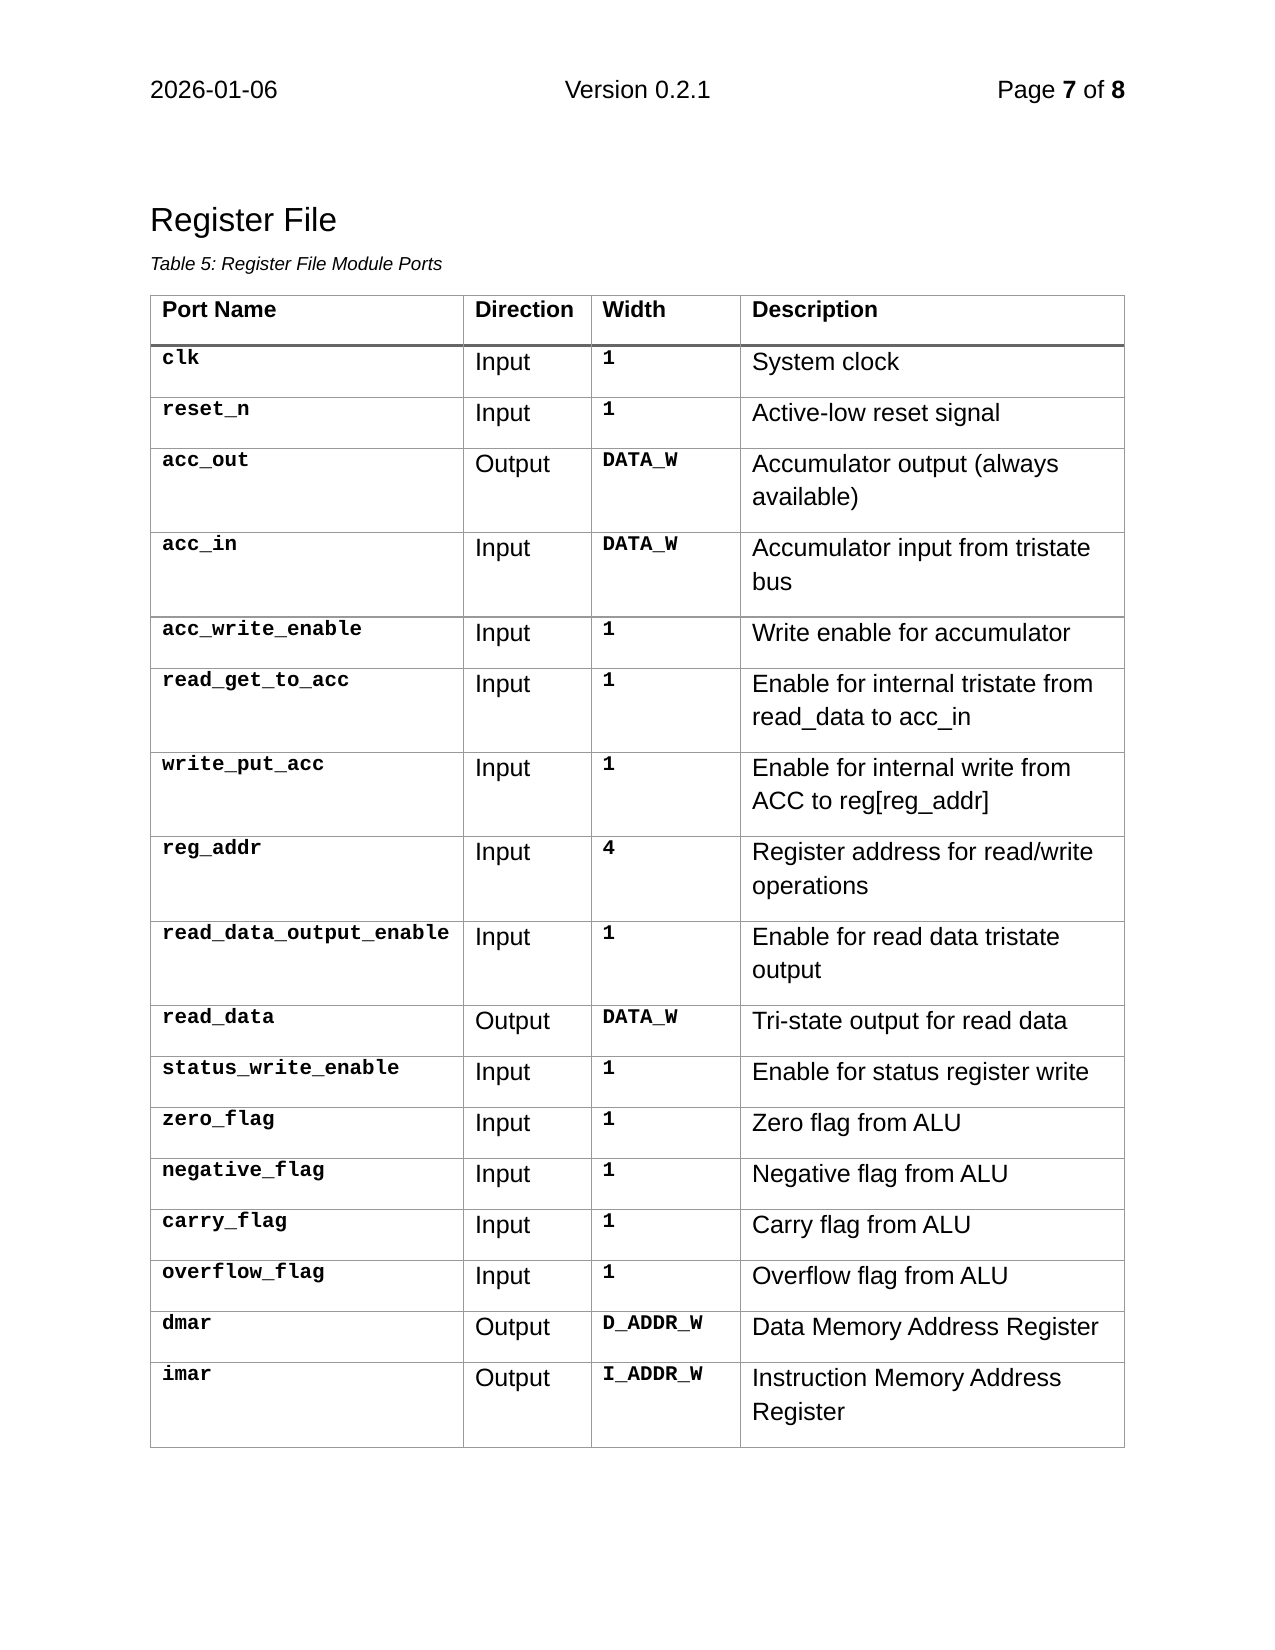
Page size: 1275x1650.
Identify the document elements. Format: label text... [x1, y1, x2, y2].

table_cell Input [464, 753, 591, 836]
table_cell DATA_W [592, 533, 740, 616]
table_cell acc_in [151, 533, 463, 616]
table_cell negative_flag [151, 1159, 463, 1209]
table_cell Input [464, 347, 591, 397]
table_cell 1 [592, 347, 740, 397]
table_cell Input [464, 922, 591, 1005]
table_cell Zero flag from ALU [741, 1108, 1124, 1158]
table_cell read_data_output_enable [151, 922, 463, 1005]
table_cell Output [464, 1312, 591, 1362]
table_cell Input [464, 1108, 591, 1158]
table_cell Carry flag from ALU [741, 1210, 1124, 1260]
table_cell 1 [592, 1057, 740, 1107]
table_cell reg_addr [151, 837, 463, 921]
table_cell Data Memory Address Register [741, 1312, 1124, 1362]
table_cell 1 [592, 1108, 740, 1158]
table_cell D_ADDR_W [592, 1312, 740, 1362]
table_cell reset_n [151, 398, 463, 448]
table_header Width [592, 296, 740, 343]
table_cell Input [464, 398, 591, 448]
table_cell 1 [592, 922, 740, 1005]
table_header Direction [464, 296, 591, 343]
table_cell Overflow flag from ALU [741, 1261, 1124, 1311]
table_cell overflow_flag [151, 1261, 463, 1311]
table_cell Input [464, 1057, 591, 1107]
table_cell acc_write_enable [151, 618, 463, 667]
table_cell status_write_enable [151, 1057, 463, 1107]
table_cell clk [151, 347, 463, 397]
table_cell Enable for internal write from ACC to reg[reg_addr] [741, 753, 1124, 836]
table_cell Input [464, 669, 591, 752]
table_cell Accumulator input from tristate bus [741, 533, 1124, 616]
table_cell 1 [592, 1261, 740, 1311]
table_cell Register address for read/write operations [741, 837, 1124, 921]
table_cell read_data [151, 1006, 463, 1056]
table_cell Instruction Memory Address Register [741, 1363, 1124, 1447]
table_cell Enable for internal tristate from read_data to acc_in [741, 669, 1124, 752]
table_header Port Name [151, 296, 463, 343]
text Table 5: Register File Module Ports [150, 253, 1125, 274]
table_cell Output [464, 1006, 591, 1056]
table_cell Input [464, 837, 591, 921]
subtitle Register File [150, 200, 1125, 238]
table_cell 4 [592, 837, 740, 921]
table_cell Write enable for accumulator [741, 618, 1124, 667]
table_header Description [741, 296, 1124, 343]
table_cell 1 [592, 1210, 740, 1260]
table_cell Output [464, 449, 591, 532]
table_cell write_put_acc [151, 753, 463, 836]
table_cell 1 [592, 618, 740, 667]
table_cell DATA_W [592, 1006, 740, 1056]
table_cell 1 [592, 1159, 740, 1209]
table_cell Enable for read data tristate output [741, 922, 1124, 1005]
table_cell Tri-state output for read data [741, 1006, 1124, 1056]
table_cell I_ADDR_W [592, 1363, 740, 1447]
table_cell Input [464, 618, 591, 667]
table_cell dmar [151, 1312, 463, 1362]
table_cell 1 [592, 398, 740, 448]
table_cell Negative flag from ALU [741, 1159, 1124, 1209]
table_cell Active-low reset signal [741, 398, 1124, 448]
table_cell Input [464, 1159, 591, 1209]
table_cell zero_flag [151, 1108, 463, 1158]
table_cell carry_flag [151, 1210, 463, 1260]
table_cell 1 [592, 669, 740, 752]
table_cell Input [464, 1261, 591, 1311]
table_cell acc_out [151, 449, 463, 532]
table_cell read_get_to_acc [151, 669, 463, 752]
table_cell Input [464, 533, 591, 616]
table_cell Input [464, 1210, 591, 1260]
table_cell 1 [592, 753, 740, 836]
table_cell Enable for status register write [741, 1057, 1124, 1107]
table_cell DATA_W [592, 449, 740, 532]
table_cell Accumulator output (always available) [741, 449, 1124, 532]
table_cell System clock [741, 347, 1124, 397]
table_cell Output [464, 1363, 591, 1447]
table_cell imar [151, 1363, 463, 1447]
